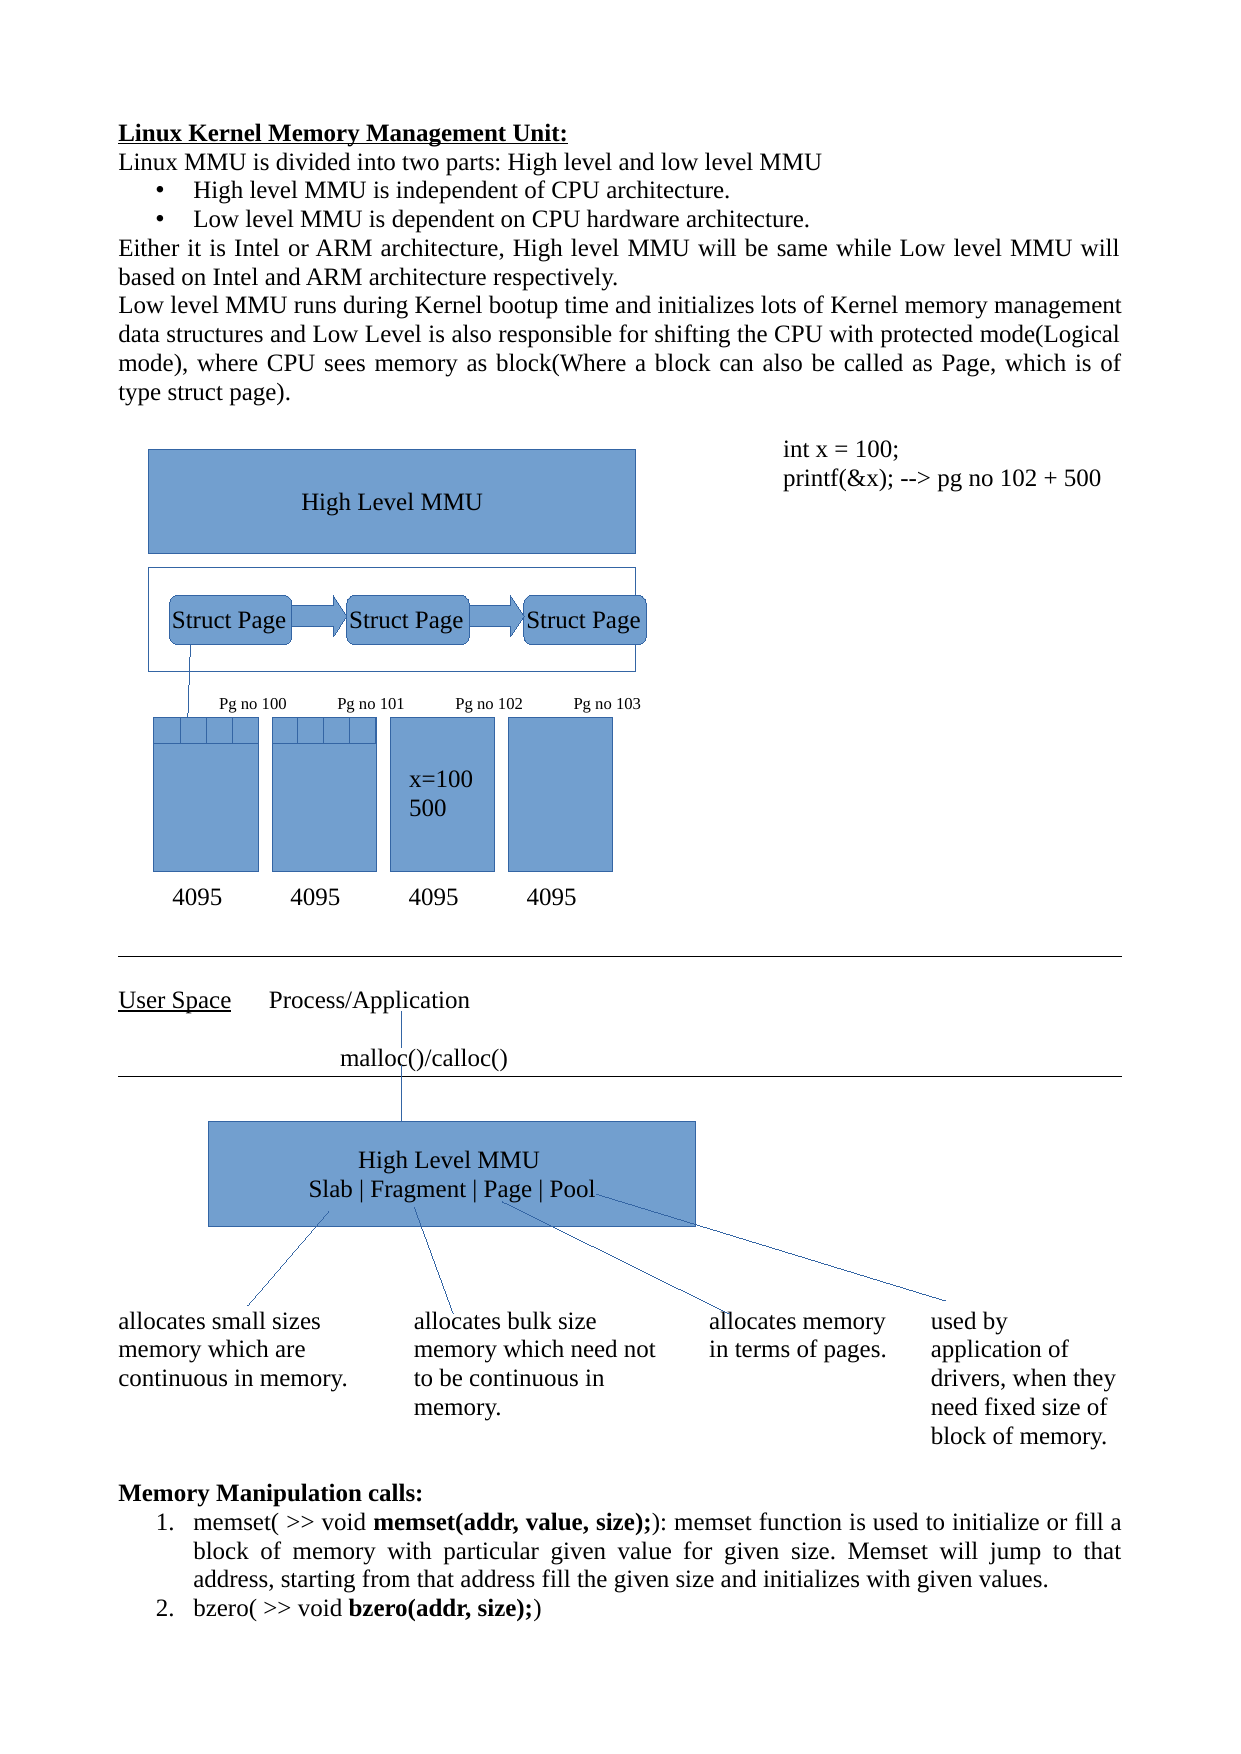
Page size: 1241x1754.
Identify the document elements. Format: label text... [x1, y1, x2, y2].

text block of memory. [118, 1421, 1122, 1449]
text Either it is Intel or ARM architecture, High level MMU will be same while Low level MMU will based on Intel and ARM architecture respectively. [118, 233, 1122, 291]
text allocates small sizes allocates bulk size allocates memory used by [118, 1306, 1122, 1334]
text int x = 100; [118, 434, 1122, 463]
list bzero( >> void bzero(addr, size);) [156, 1593, 1122, 1622]
list Low level MMU is dependent on CPU hardware architecture. [156, 204, 1122, 233]
list High level MMU is independent of CPU architecture. [156, 176, 1122, 204]
text Memory Manipulation calls: [118, 1478, 1122, 1507]
text [118, 463, 148, 492]
text User Space Process/Application [118, 985, 1122, 1014]
list memset( >> void memset(addr, value, size);): memset function is used to initialize or fill a block of memory with particular given value for given size. Memset will jump to that address, starting from that address fill the given size and initializes with given values. [156, 1507, 1122, 1593]
text printf(&x); --> pg no 102 + 500 [636, 463, 1122, 492]
text Linux Kernel Memory Management Unit: [118, 118, 1122, 147]
text continuous in memory. to be continuous in drivers, when they [118, 1363, 1122, 1392]
text memory. need fixed size of [118, 1392, 1122, 1421]
text Linux MMU is divided into two parts: High level and low level MMU [118, 147, 1122, 176]
text Low level MMU runs during Kernel bootup time and initializes lots of Kernel memory management data structures and Low Level is also responsible for shifting the CPU with protected mode(Logical mode), where CPU sees memory as block(Where a block can also be called as Page, which is of type struct page). [118, 291, 1122, 406]
text memory which are memory which need not in terms of pages. application of [118, 1334, 1122, 1363]
text malloc()/calloc() [118, 1043, 1122, 1076]
